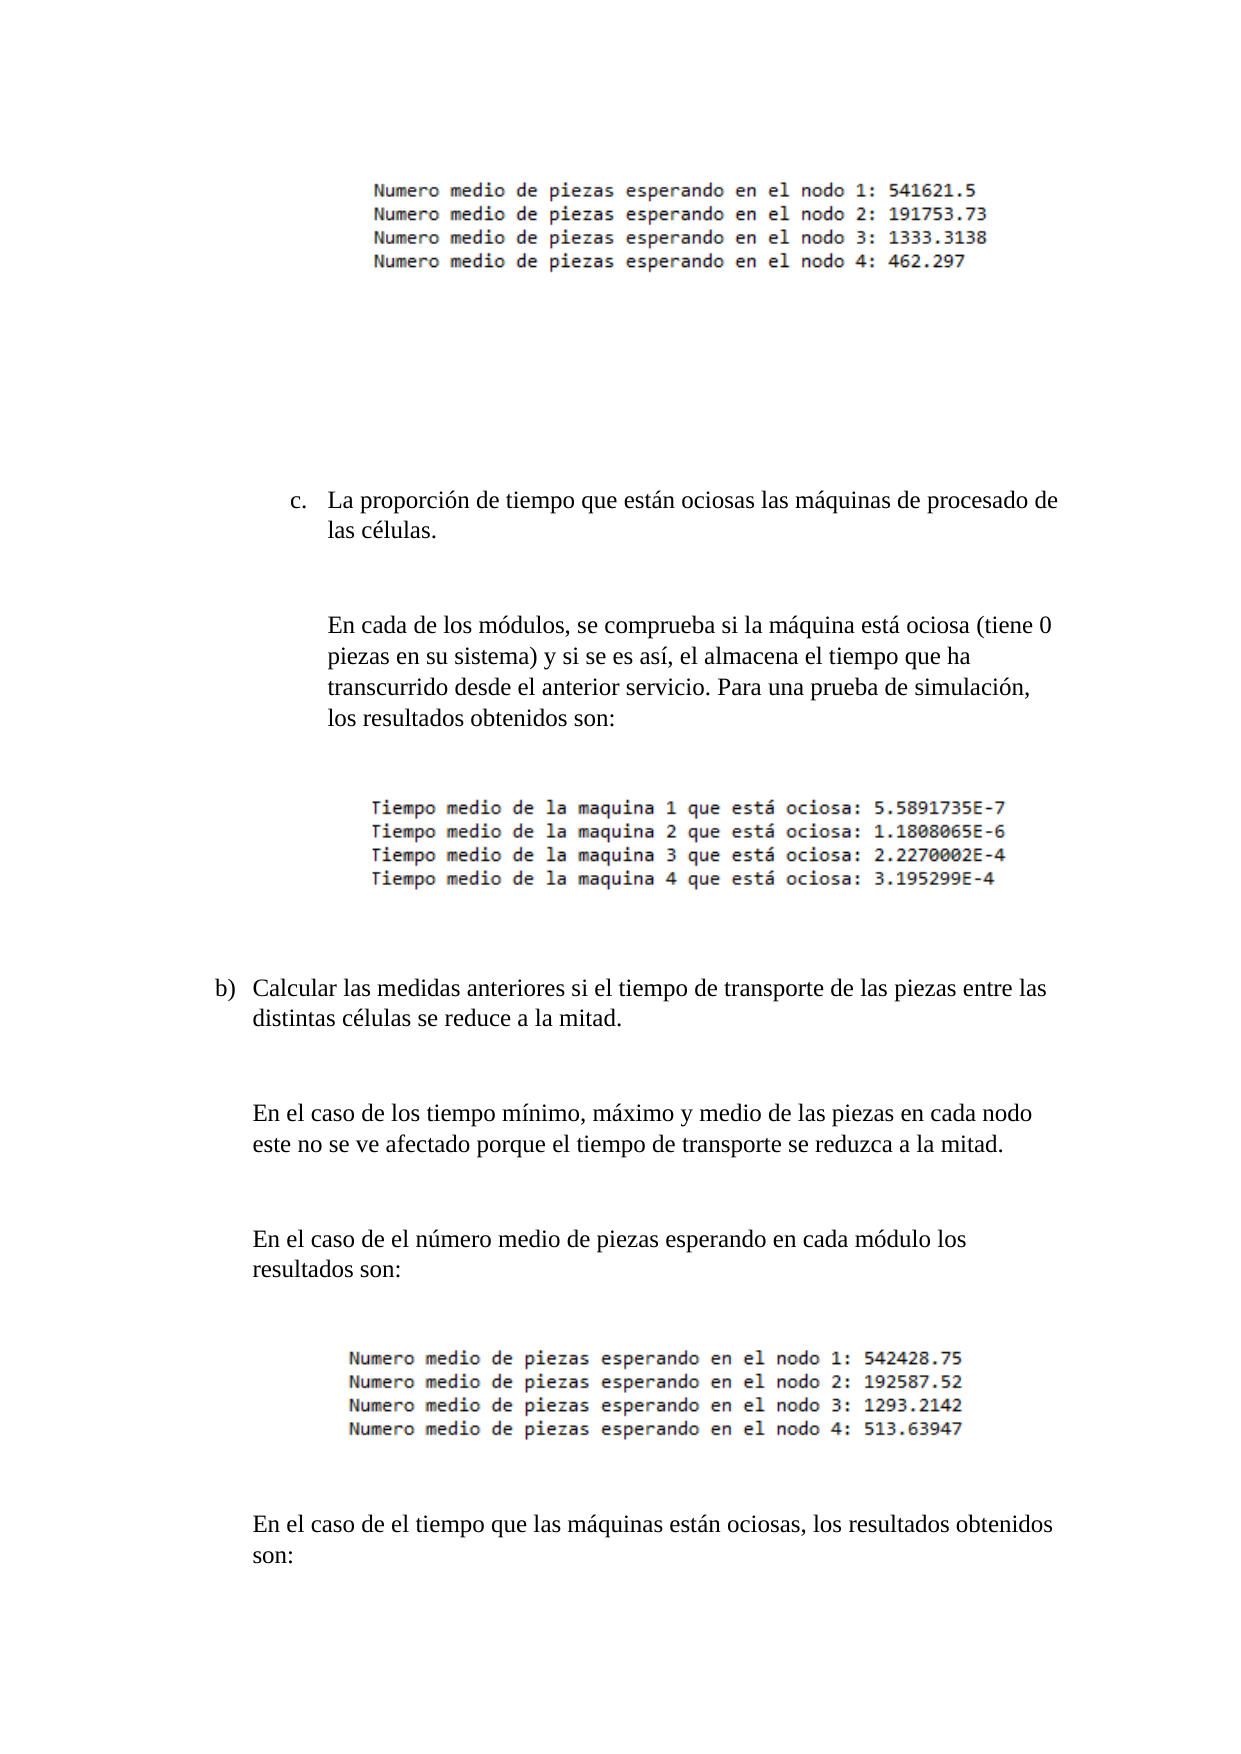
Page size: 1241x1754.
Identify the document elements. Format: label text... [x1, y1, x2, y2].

list La proporción de tiempo que están ociosas las máquinas de procesado de las células. [290, 485, 1063, 544]
list En el caso de el número medio de piezas esperando en cada módulo los resultados son: [252, 1224, 1063, 1283]
list En el caso de el tiempo que las máquinas están ociosas, los resultados obtenidos son: [252, 1509, 1063, 1568]
list En cada de los módulos, se comprueba si la máquina está ociosa (tiene 0 piezas en su sistema) y si se es así, el almacena el tiempo que ha transcurrido desde el anterior servicio. Para una prueba de simulación, los resultados obtenidos son: [327, 610, 1063, 731]
list En el caso de los tiempo mínimo, máximo y medio de las piezas en cada nodo este no se ve afectado porque el tiempo de transporte se reduzca a la mitad. [252, 1098, 1063, 1158]
list Calcular las medidas anteriores si el tiempo de transporte de las piezas entre las distintas células se reduce a la mitad. [215, 973, 1063, 1032]
